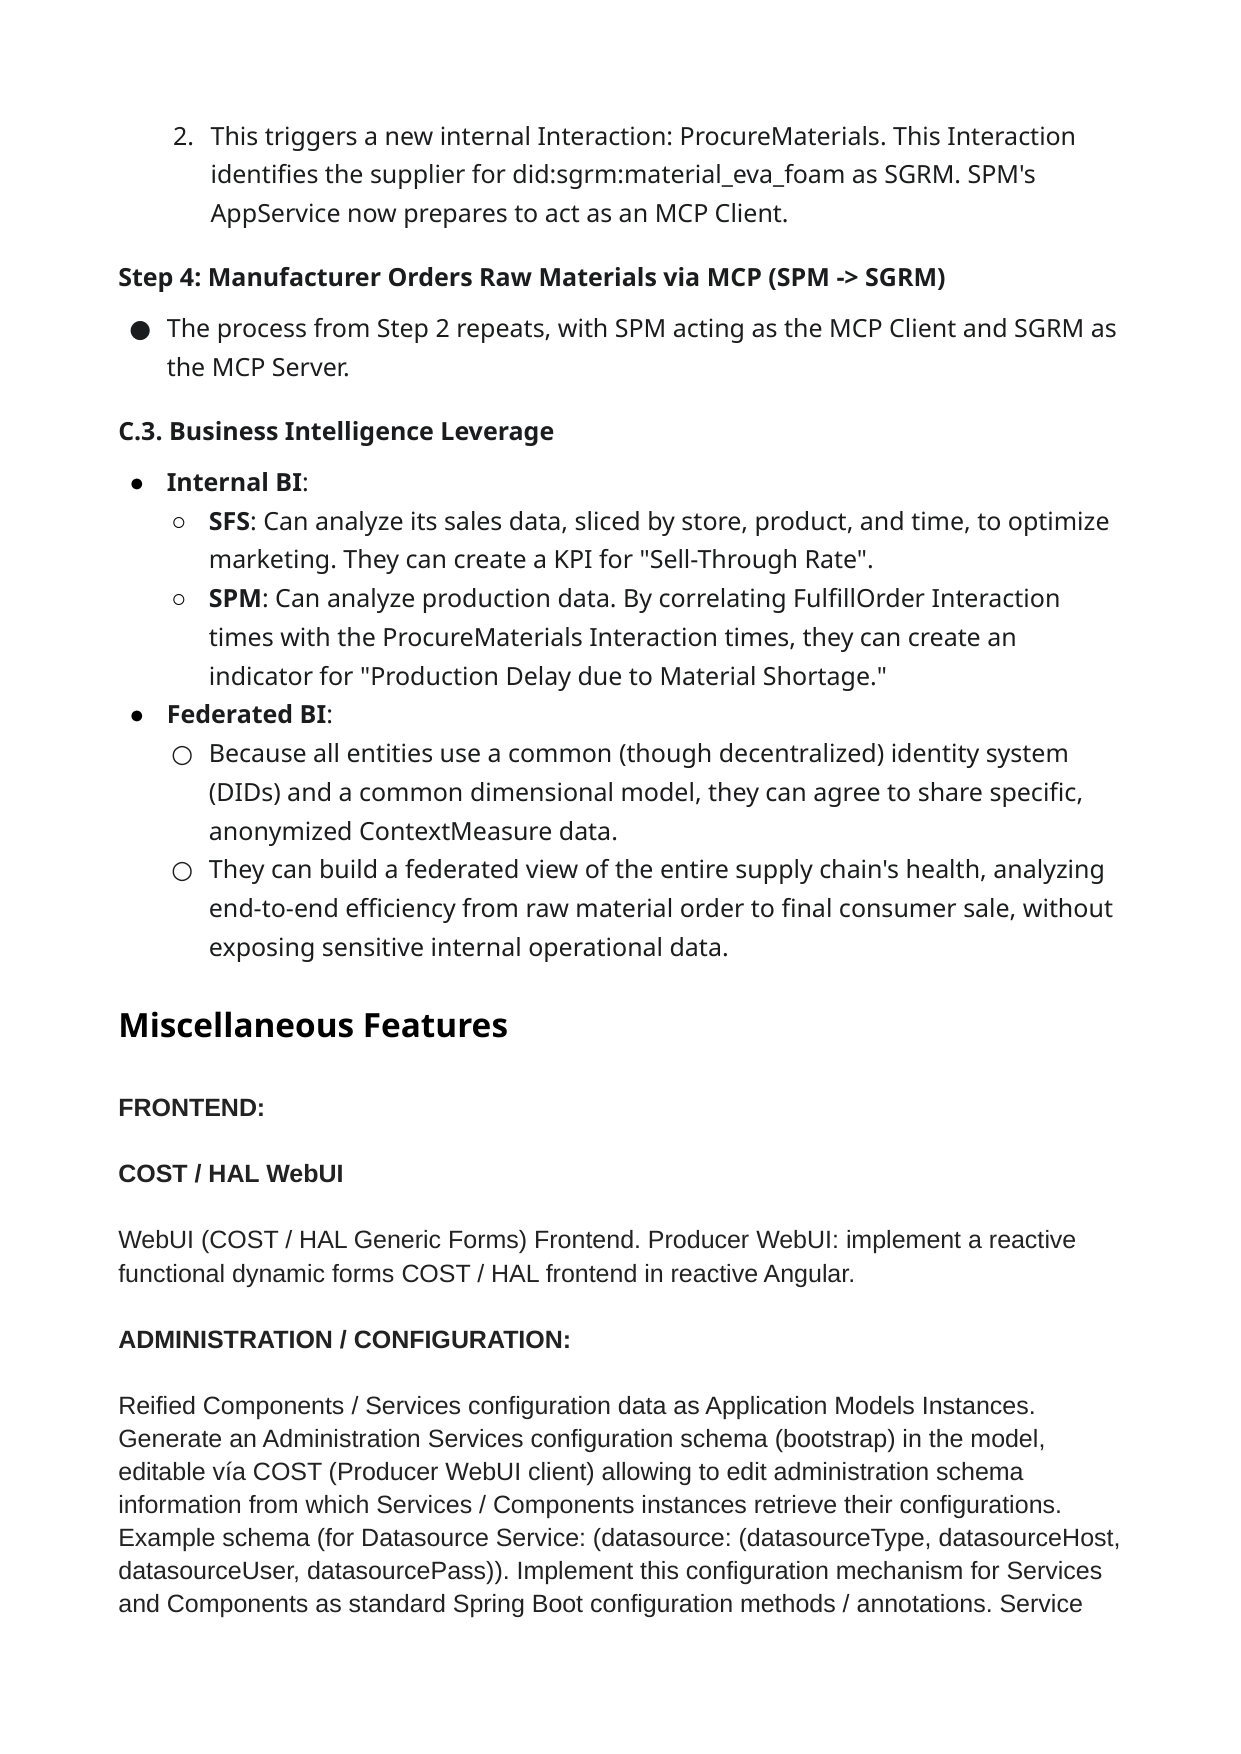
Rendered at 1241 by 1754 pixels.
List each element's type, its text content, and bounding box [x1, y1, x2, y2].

subtitle C.3. Business Intelligence Leverage [118, 413, 1122, 447]
text ADMINISTRATION / CONFIGURATION: [118, 1324, 1122, 1353]
list This triggers a new internal Interaction: ProcureMaterials. This Interaction identifies the supplier for did:sgrm:material_eva_foam as SGRM. SPM's AppService now prepares to act as an MCP Client. [173, 118, 1122, 230]
list SPM: Can analyze production data. By correlating FulfillOrder Interaction times with the ProcureMaterials Interaction times, they can create an indicator for "Production Delay due to Material Shortage." [171, 581, 1122, 692]
list The process from Step 2 repeats, with SPM acting as the MCP Client and SGRM as the MCP Server. [129, 311, 1122, 383]
subtitle Miscellaneous Features [118, 1001, 1122, 1047]
text FRONTEND: [118, 1093, 1122, 1122]
list Internal BI: [129, 464, 1122, 498]
text Step 4: Manufacturer Orders Raw Materials via MCP (SPM -> SGRM) [118, 259, 1122, 293]
text Reified Components / Services configuration data as Application Models Instances. Generate an Administration Services configuration schema (bootstrap) in the model, editable vía COST (Producer WebUI client) allowing to edit administration schema information from which Services / Components instances retrieve their configurations. Example schema (for Datasource Service: (datasource: (datasourceType, datasourceHost, datasourceUser, datasourcePass)). Implement this configuration mechanism for Services and Components as standard Spring Boot configuration methods / annotations. Service [118, 1391, 1122, 1617]
list They can build a federated view of the entire supply chain's health, analyzing end-to-end efficiency from raw material order to final consumer sale, without exposing sensitive internal operational data. [171, 852, 1122, 963]
list SFS: Can analyze its sales data, sliced by store, product, and time, to optimize marketing. They can create a KPI for "Sell-Through Rate". [171, 503, 1122, 576]
text WebUI (COST / HAL Generic Forms) Frontend. Producer WebUI: implement a reactive functional dynamic forms COST / HAL frontend in reactive Angular. [118, 1226, 1122, 1287]
list Federated BI: [129, 697, 1122, 731]
text COST / HAL WebUI [118, 1159, 1122, 1188]
list Because all entities use a common (though decentralized) identity system (DIDs) and a common dimensional model, they can agree to share specific, anonymized ContextMeasure data. [171, 736, 1122, 847]
